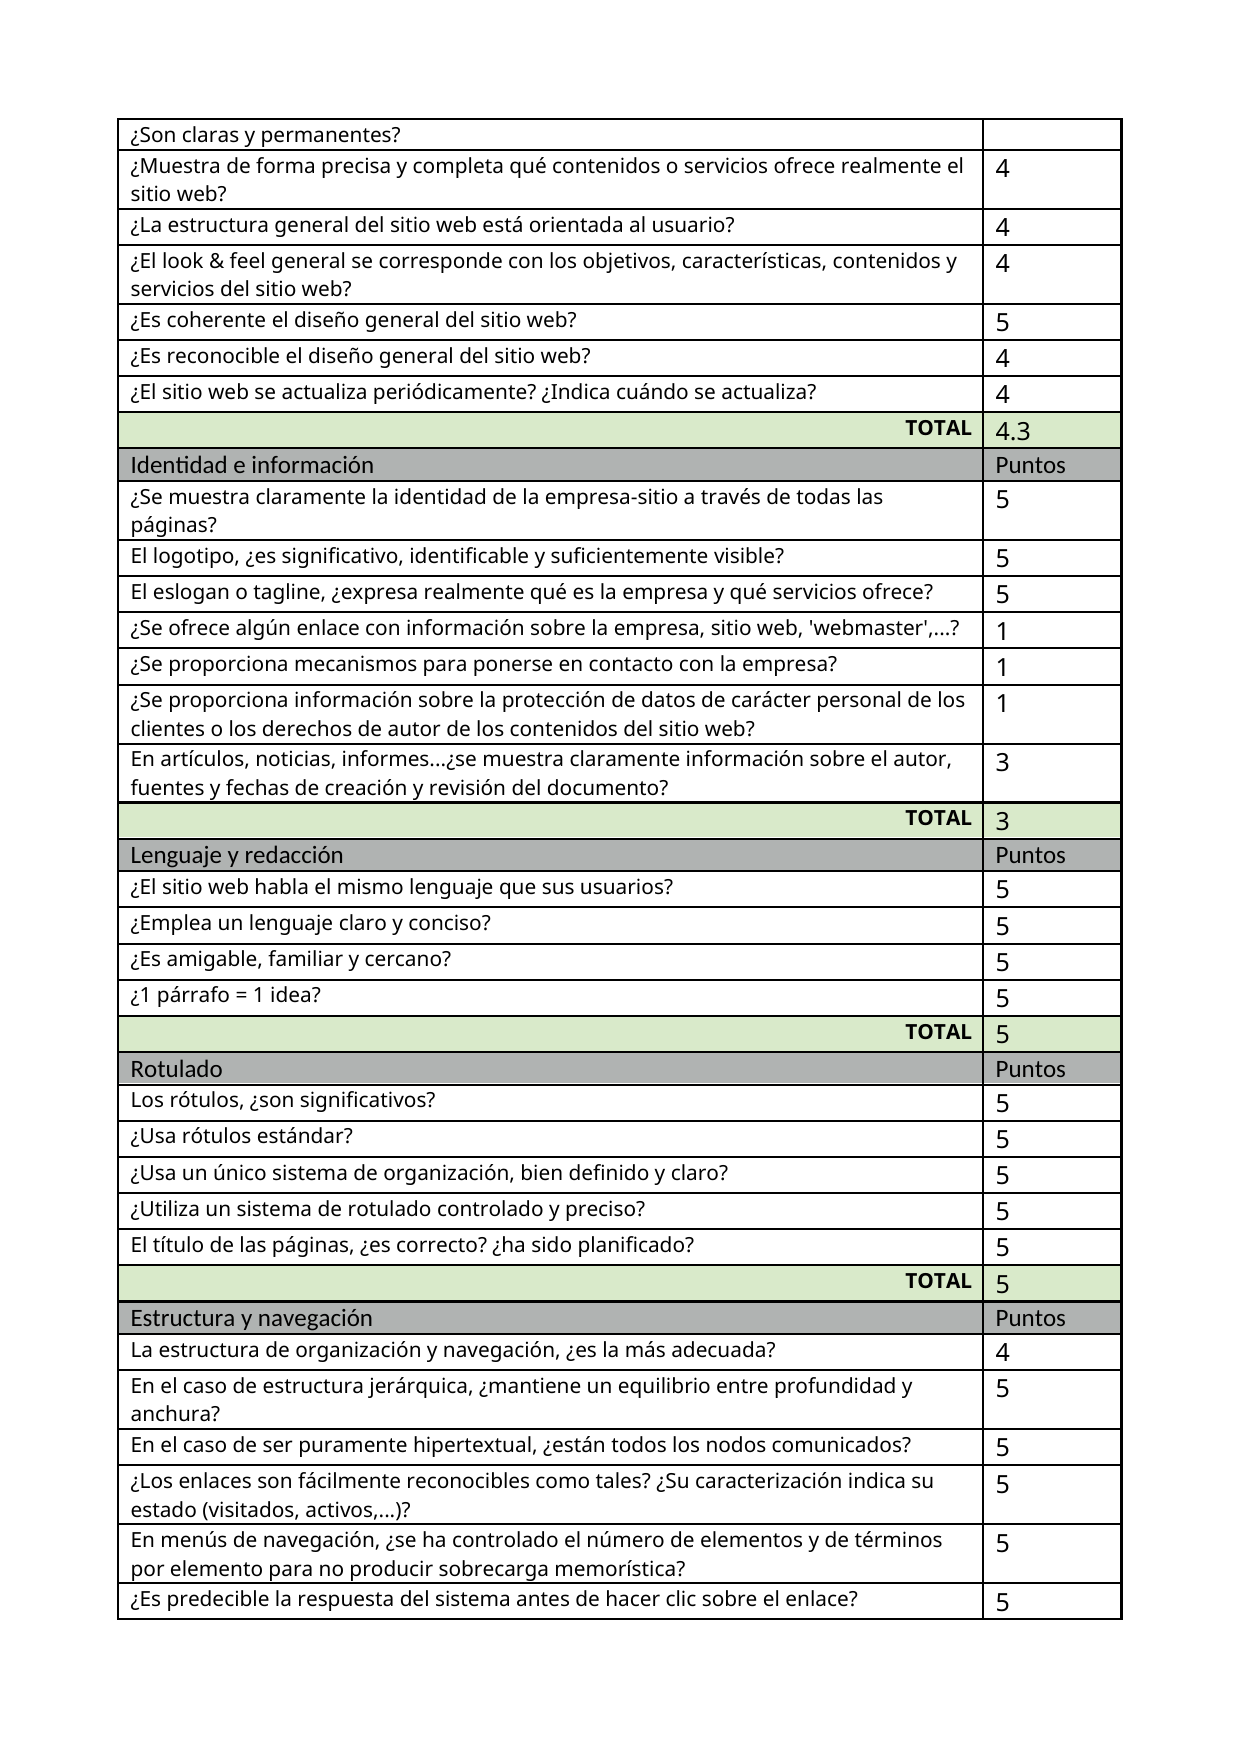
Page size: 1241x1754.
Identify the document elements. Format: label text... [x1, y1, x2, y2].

table_cell 5 [984, 1466, 1120, 1523]
table_cell 5 [984, 1017, 1120, 1051]
table_cell ¿Muestra de forma precisa y completa qué contenidos o servicios ofrece realmente el sitio web? [119, 151, 982, 208]
table_cell 5 [984, 872, 1120, 906]
table_cell ¿Usa rótulos estándar? [119, 1122, 982, 1156]
table_cell 4 [984, 377, 1120, 411]
table_cell TOTAL [119, 804, 982, 837]
table_cell 5 [984, 981, 1120, 1015]
table_cell 5 [984, 1158, 1120, 1192]
table_cell 5 [984, 1086, 1120, 1119]
table_cell 5 [984, 1430, 1120, 1464]
table_cell En el caso de estructura jerárquica, ¿mantiene un equilibrio entre profundidad y anchura? [119, 1371, 982, 1428]
table_cell 1 [984, 613, 1120, 647]
table_cell [984, 120, 1120, 149]
table_cell ¿Se proporciona información sobre la protección de datos de carácter personal de los clientes o los derechos de autor de los contenidos del sitio web? [119, 686, 982, 742]
table_cell 4 [984, 1335, 1120, 1369]
table_cell Rotulado [119, 1053, 982, 1083]
table_cell 5 [984, 541, 1120, 575]
table_cell ¿Se proporciona mecanismos para ponerse en contacto con la empresa? [119, 649, 982, 683]
table_cell TOTAL [119, 413, 982, 447]
table_cell Identidad e información [119, 449, 982, 480]
table_cell 5 [984, 945, 1120, 978]
table_cell ¿Son claras y permanentes? [119, 120, 982, 149]
table_cell Lenguaje y redacción [119, 840, 982, 870]
table_cell 5 [984, 305, 1120, 339]
table_cell TOTAL [119, 1266, 982, 1300]
table_cell ¿Emplea un lenguaje claro y conciso? [119, 908, 982, 942]
table_cell 3 [984, 804, 1120, 837]
table_cell ¿El look & feel general se corresponde con los objetivos, características, contenidos y servicios del sitio web? [119, 246, 982, 303]
table_cell En el caso de ser puramente hipertextual, ¿están todos los nodos comunicados? [119, 1430, 982, 1464]
table_cell ¿Es predecible la respuesta del sistema antes de hacer clic sobre el enlace? [119, 1584, 982, 1618]
table_cell 5 [984, 1194, 1120, 1228]
table_cell TOTAL [119, 1017, 982, 1051]
table_cell 5 [984, 1266, 1120, 1300]
table_cell ¿El sitio web se actualiza periódicamente? ¿Indica cuándo se actualiza? [119, 377, 982, 411]
table_cell Estructura y navegación [119, 1303, 982, 1333]
table_cell 4.3 [984, 413, 1120, 447]
table_cell 5 [984, 577, 1120, 611]
table_cell ¿Se ofrece algún enlace con información sobre la empresa, sitio web, 'webmaster',...? [119, 613, 982, 647]
table_cell 5 [984, 1584, 1120, 1618]
table_cell ¿Es amigable, familiar y cercano? [119, 945, 982, 978]
table_cell 5 [984, 1230, 1120, 1264]
table_cell ¿Se muestra claramente la identidad de la empresa-sitio a través de todas las páginas? [119, 482, 982, 539]
table_cell 1 [984, 686, 1120, 742]
table_cell 5 [984, 1525, 1120, 1582]
table_cell 5 [984, 908, 1120, 942]
table_cell ¿Utiliza un sistema de rotulado controlado y preciso? [119, 1194, 982, 1228]
table_cell ¿Los enlaces son fácilmente reconocibles como tales? ¿Su caracterización indica su estado (visitados, activos,...)? [119, 1466, 982, 1523]
table_cell 4 [984, 341, 1120, 375]
table_cell 4 [984, 151, 1120, 208]
table_cell ¿Es coherente el diseño general del sitio web? [119, 305, 982, 339]
table_cell Puntos [984, 1303, 1120, 1333]
table_cell 5 [984, 1122, 1120, 1156]
table_cell Puntos [984, 449, 1120, 480]
table_cell La estructura de organización y navegación, ¿es la más adecuada? [119, 1335, 982, 1369]
table_cell 4 [984, 210, 1120, 244]
table_cell El título de las páginas, ¿es correcto? ¿ha sido planiﬁcado? [119, 1230, 982, 1264]
table_cell 4 [984, 246, 1120, 303]
table_cell Puntos [984, 840, 1120, 870]
table_cell ¿El sitio web habla el mismo lenguaje que sus usuarios? [119, 872, 982, 906]
table_cell ¿1 párrafo = 1 idea? [119, 981, 982, 1015]
table_cell Los rótulos, ¿son signiﬁcativos? [119, 1086, 982, 1119]
table_cell ¿Usa un único sistema de organización, bien deﬁnido y claro? [119, 1158, 982, 1192]
table_cell El logotipo, ¿es signiﬁcativo, identiﬁcable y suﬁcientemente visible? [119, 541, 982, 575]
table_cell Puntos [984, 1053, 1120, 1083]
table_cell 5 [984, 482, 1120, 539]
table_cell 1 [984, 649, 1120, 683]
table_cell El eslogan o tagline, ¿expresa realmente qué es la empresa y qué servicios ofrece? [119, 577, 982, 611]
table_cell 5 [984, 1371, 1120, 1428]
table_cell ¿La estructura general del sitio web está orientada al usuario? [119, 210, 982, 244]
table_cell 3 [984, 745, 1120, 801]
table_cell En artículos, noticias, informes...¿se muestra claramente información sobre el autor, fuentes y fechas de creación y revisión del documento? [119, 745, 982, 801]
table_cell ¿Es reconocible el diseño general del sitio web? [119, 341, 982, 375]
table_cell En menús de navegación, ¿se ha controlado el número de elementos y de términos por elemento para no producir sobrecarga memorística? [119, 1525, 982, 1582]
